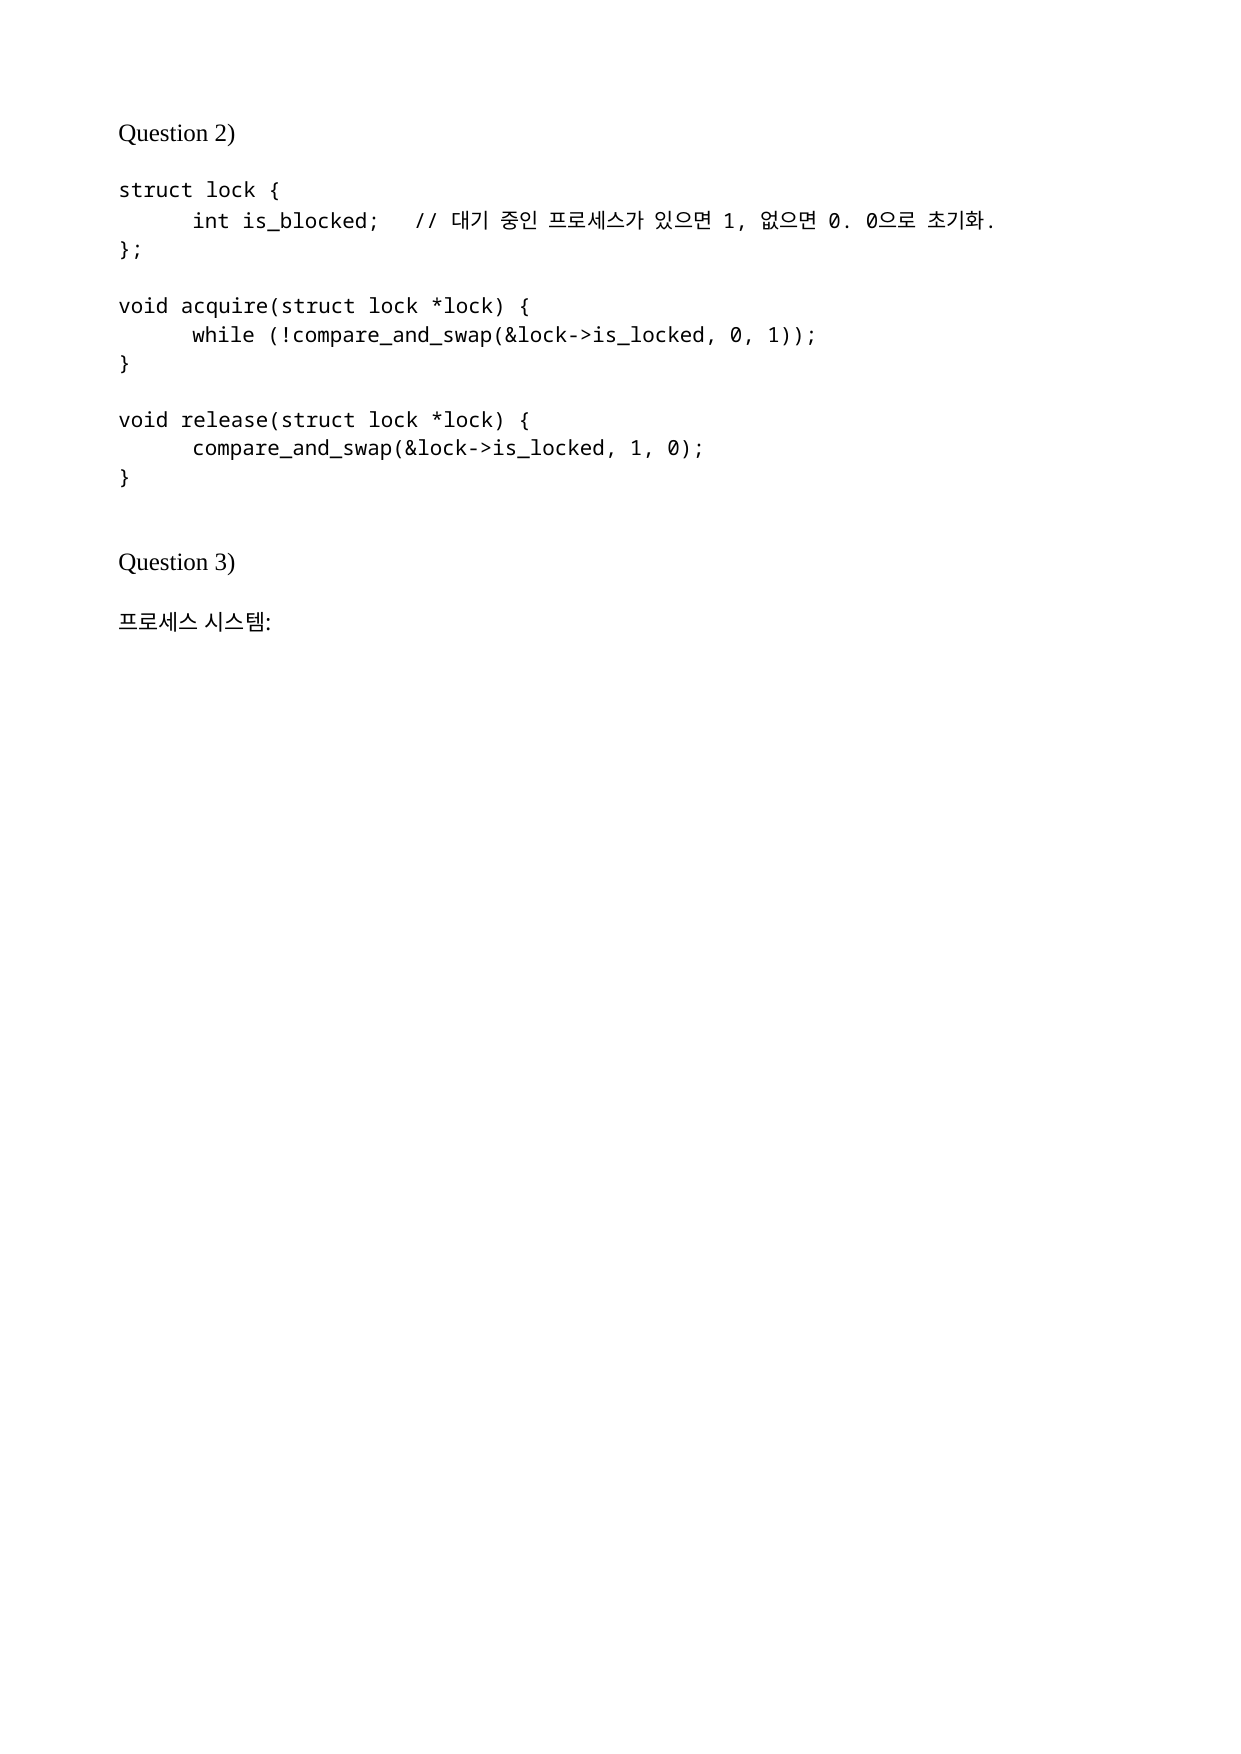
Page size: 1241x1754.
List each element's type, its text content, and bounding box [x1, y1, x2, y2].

text struct lock { [118, 176, 1122, 204]
text } [118, 348, 1122, 377]
text }; [118, 234, 1122, 263]
text Question 3) [118, 547, 1122, 576]
text Question 2) [118, 118, 1122, 147]
text while (!compare_and_swap(&lock->is_locked, 0, 1)); [118, 320, 1122, 348]
text void acquire(struct lock *lock) { [118, 291, 1122, 320]
text } [118, 462, 1122, 490]
text int is_blocked; // 대기 중인 프로세스가 있으면 1, 없으면 0. 0으로 초기화. [118, 204, 1122, 234]
text void release(struct lock *lock) { [118, 405, 1122, 433]
text 프로세스 시스템: [118, 605, 1122, 636]
text compare_and_swap(&lock->is_locked, 1, 0); [118, 433, 1122, 462]
